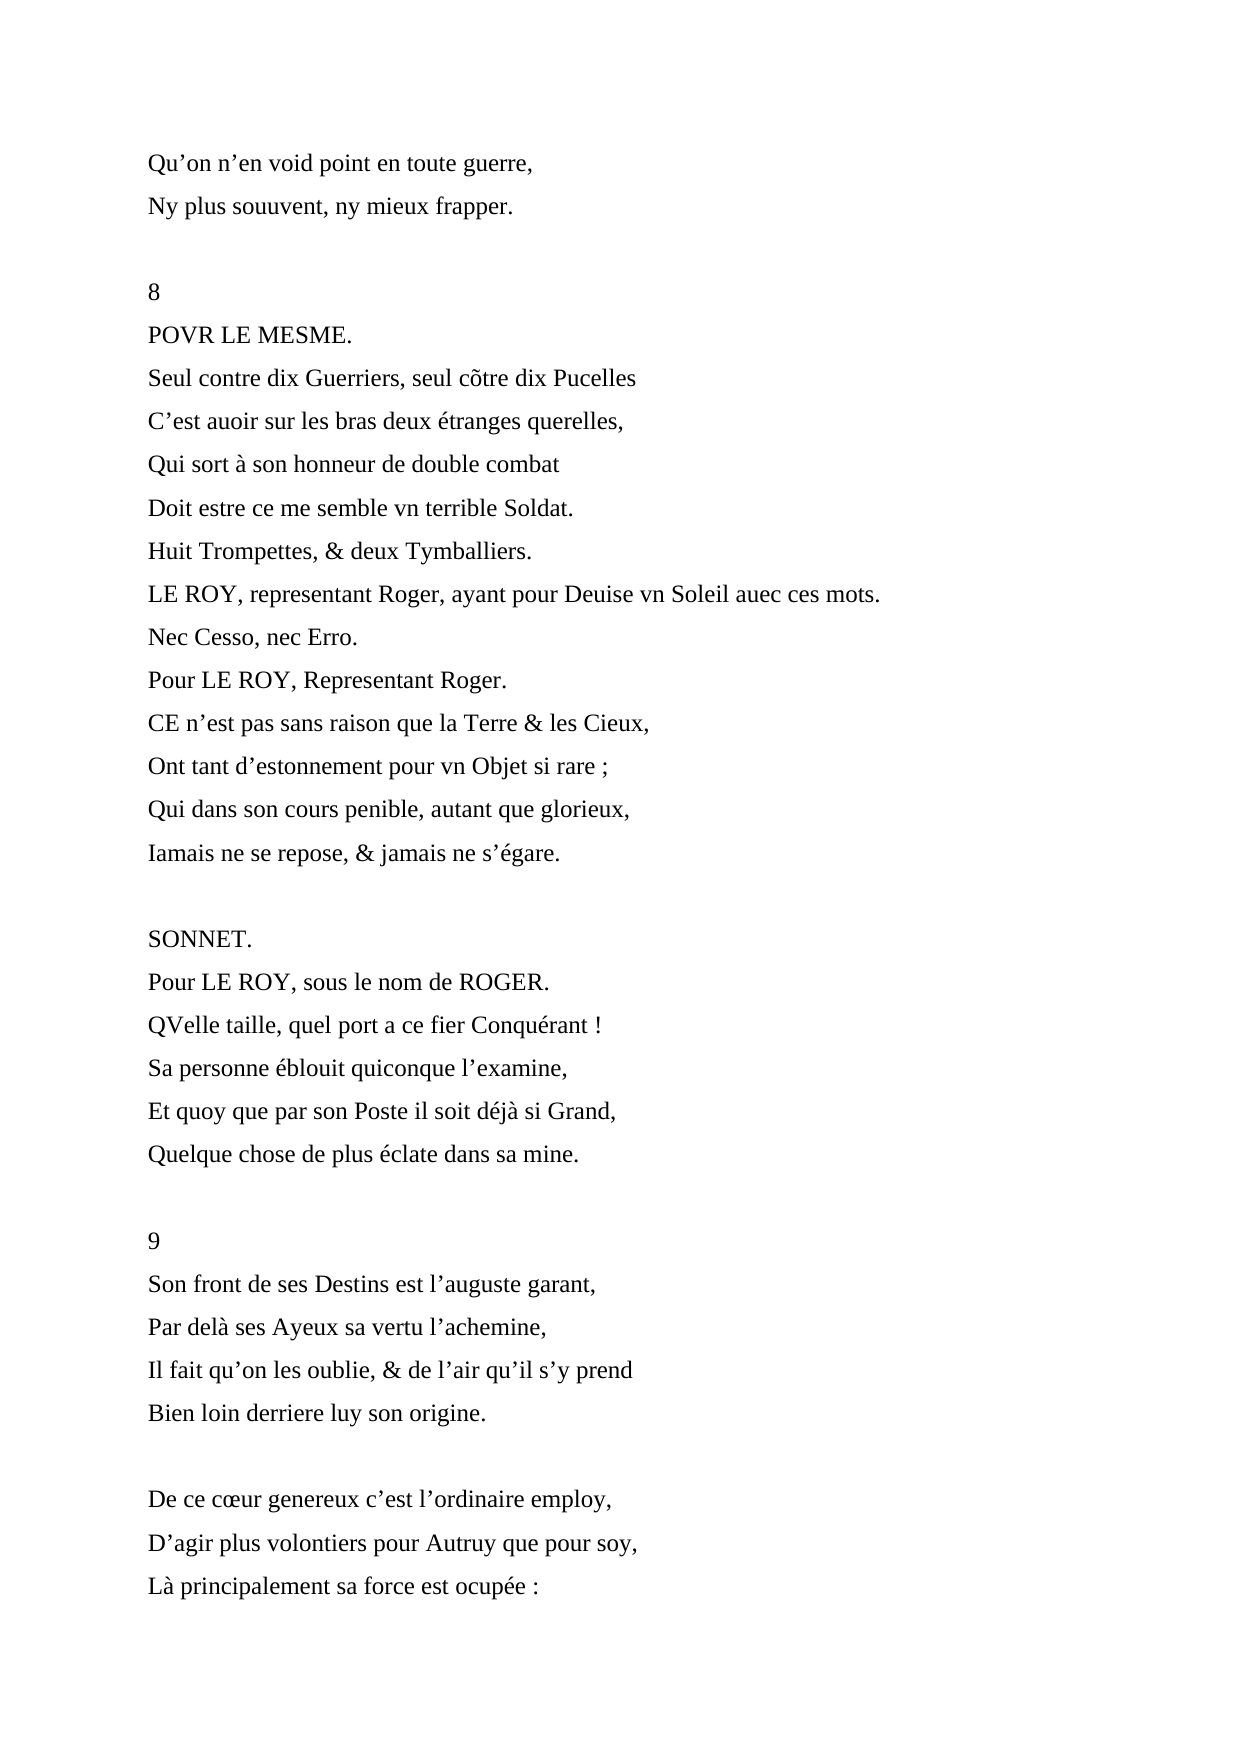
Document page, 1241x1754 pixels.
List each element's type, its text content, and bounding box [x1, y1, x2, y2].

text Doit estre ce me semble vn terrible Soldat. [148, 493, 1093, 521]
text CE n’est pas sans raison que la Terre & les Cieux, [148, 708, 1093, 737]
text SONNET. [148, 924, 1093, 953]
text C’est auoir sur les bras deux étranges querelles, [148, 406, 1093, 435]
text Nec Cesso, nec Erro. [148, 622, 1093, 651]
text Qui dans son cours penible, autant que glorieux, [148, 794, 1093, 823]
text Pour LE ROY, sous le nom de ROGER. [148, 967, 1093, 996]
text Là principalement sa force est ocupée : [148, 1571, 1093, 1599]
text 8 [148, 277, 1093, 306]
text Qu’on n’en void point en toute guerre, [148, 148, 1093, 176]
text De ce cœur genereux c’est l’ordinaire employ, [148, 1484, 1093, 1513]
text Qui sort à son honneur de double combat [148, 449, 1093, 478]
text Seul contre dix Guerriers, seul cõtre dix Pucelles [148, 363, 1093, 392]
text Bien loin derriere luy son origine. [148, 1398, 1093, 1427]
text Iamais ne se repose, & jamais ne s’égare. [148, 838, 1093, 866]
text Par delà ses Ayeux sa vertu l’achemine, [148, 1312, 1093, 1341]
text Pour LE ROY, Representant Roger. [148, 665, 1093, 694]
text Ont tant d’estonnement pour vn Objet si rare ; [148, 751, 1093, 780]
text Et quoy que par son Poste il soit déjà si Grand, [148, 1096, 1093, 1125]
text Sa personne éblouit quiconque l’examine, [148, 1053, 1093, 1082]
text Ny plus souuvent, ny mieux frapper. [148, 191, 1093, 219]
text Il fait qu’on les oublie, & de l’air qu’il s’y prend [148, 1355, 1093, 1384]
text Son front de ses Destins est l’auguste garant, [148, 1269, 1093, 1298]
text Huit Trompettes, & deux Tymballiers. [148, 536, 1093, 564]
text Quelque chose de plus éclate dans sa mine. [148, 1139, 1093, 1168]
text POVR LE MESME. [148, 320, 1093, 349]
text LE ROY, representant Roger, ayant pour Deuise vn Soleil auec ces mots. [148, 579, 1093, 608]
text QVelle taille, quel port a ce fier Conquérant ! [148, 1010, 1093, 1039]
text D’agir plus volontiers pour Autruy que pour soy, [148, 1528, 1093, 1556]
text 9 [148, 1226, 1093, 1254]
